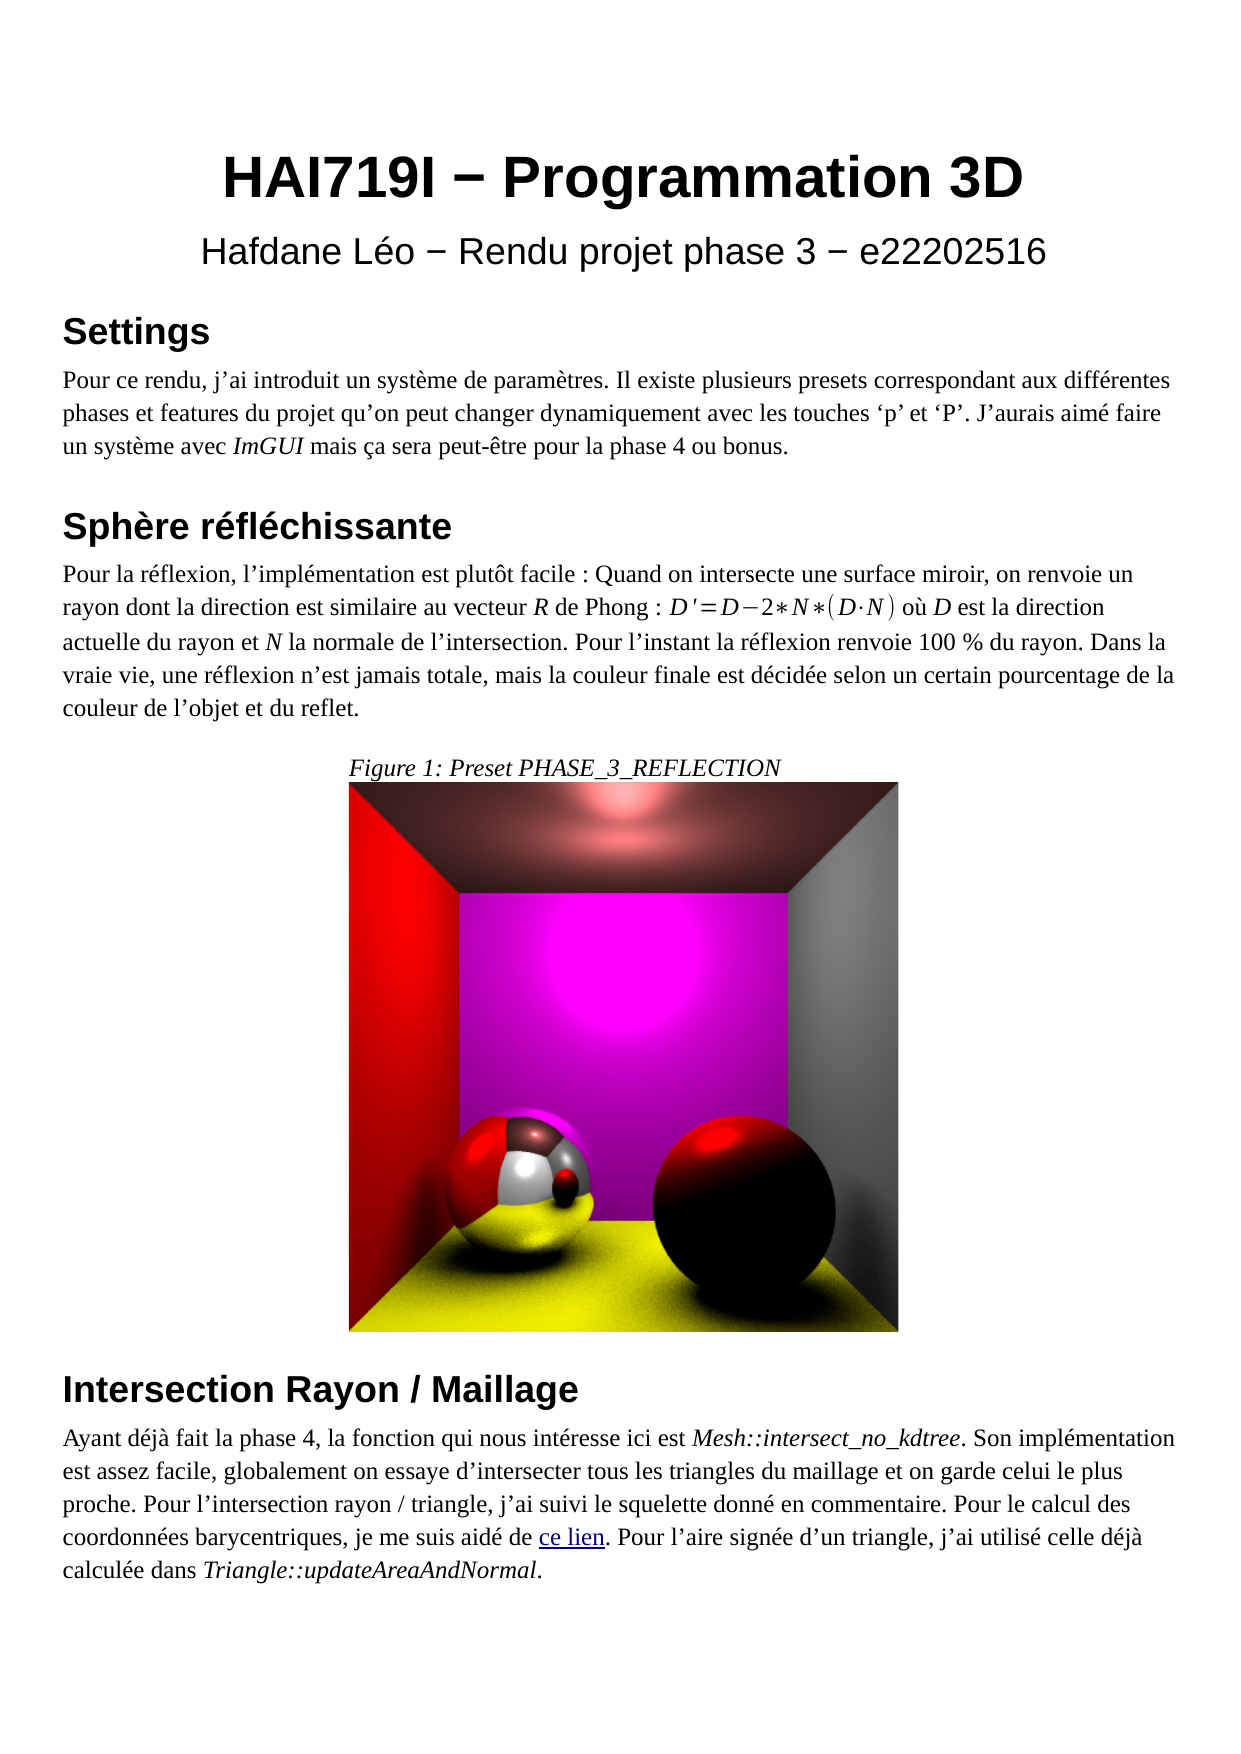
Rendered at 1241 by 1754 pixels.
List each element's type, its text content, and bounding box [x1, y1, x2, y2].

subtitle Sphère réfléchissante [62, 504, 1184, 547]
picture [348, 782, 899, 1332]
text Ayant déjà fait la phase 4, la fonction qui nous intéresse ici est Mesh::intersect_no_kdtree. Son implémentation est assez facile, globalement on essaye d’intersecter tous les triangles du maillage et on garde celui le plus proche. Pour l’intersection rayon / triangle, j’ai suivi le squelette donné en commentaire. Pour le calcul des coordonnées barycentriques, je me suis aidé de ce lien. Pour l’aire signée d’un triangle, j’ai utilisé celle déjà calculée dans Triangle::updateAreaAndNormal. [62, 1423, 1184, 1584]
text Pour la réflexion, l’implémentation est plutôt facile : Quand on intersecte une surface miroir, on renvoie un rayon dont la direction est similaire au vecteur R de Phong : où D est la direction actuelle du rayon et N la normale de l’intersection. Pour l’instant la réflexion renvoie 100 % du rayon. Dans la vraie vie, une réflexion n’est jamais totale, mais la couleur finale est décidée selon un certain pourcentage de la couleur de l’objet et du reflet. [62, 559, 1184, 722]
subtitle Intersection Rayon / Maillage [62, 1368, 1184, 1411]
text Figure 1: Preset PHASE_3_REFLECTION [349, 753, 898, 782]
subtitle Hafdane Léo − Rendu projet phase 3 − e22202516 [62, 229, 1184, 272]
title HAI719I ­− Programmation 3D [62, 143, 1184, 210]
subtitle Settings [62, 309, 1184, 353]
text Pour ce rendu, j’ai introduit un système de paramètres. Il existe plusieurs presets correspondant aux différentes phases et features du projet qu’on peut changer dynamiquement avec les touches ‘p’ et ‘P’. J’aurais aimé faire un système avec ImGUI mais ça sera peut-être pour la phase 4 ou bonus. [62, 365, 1184, 460]
